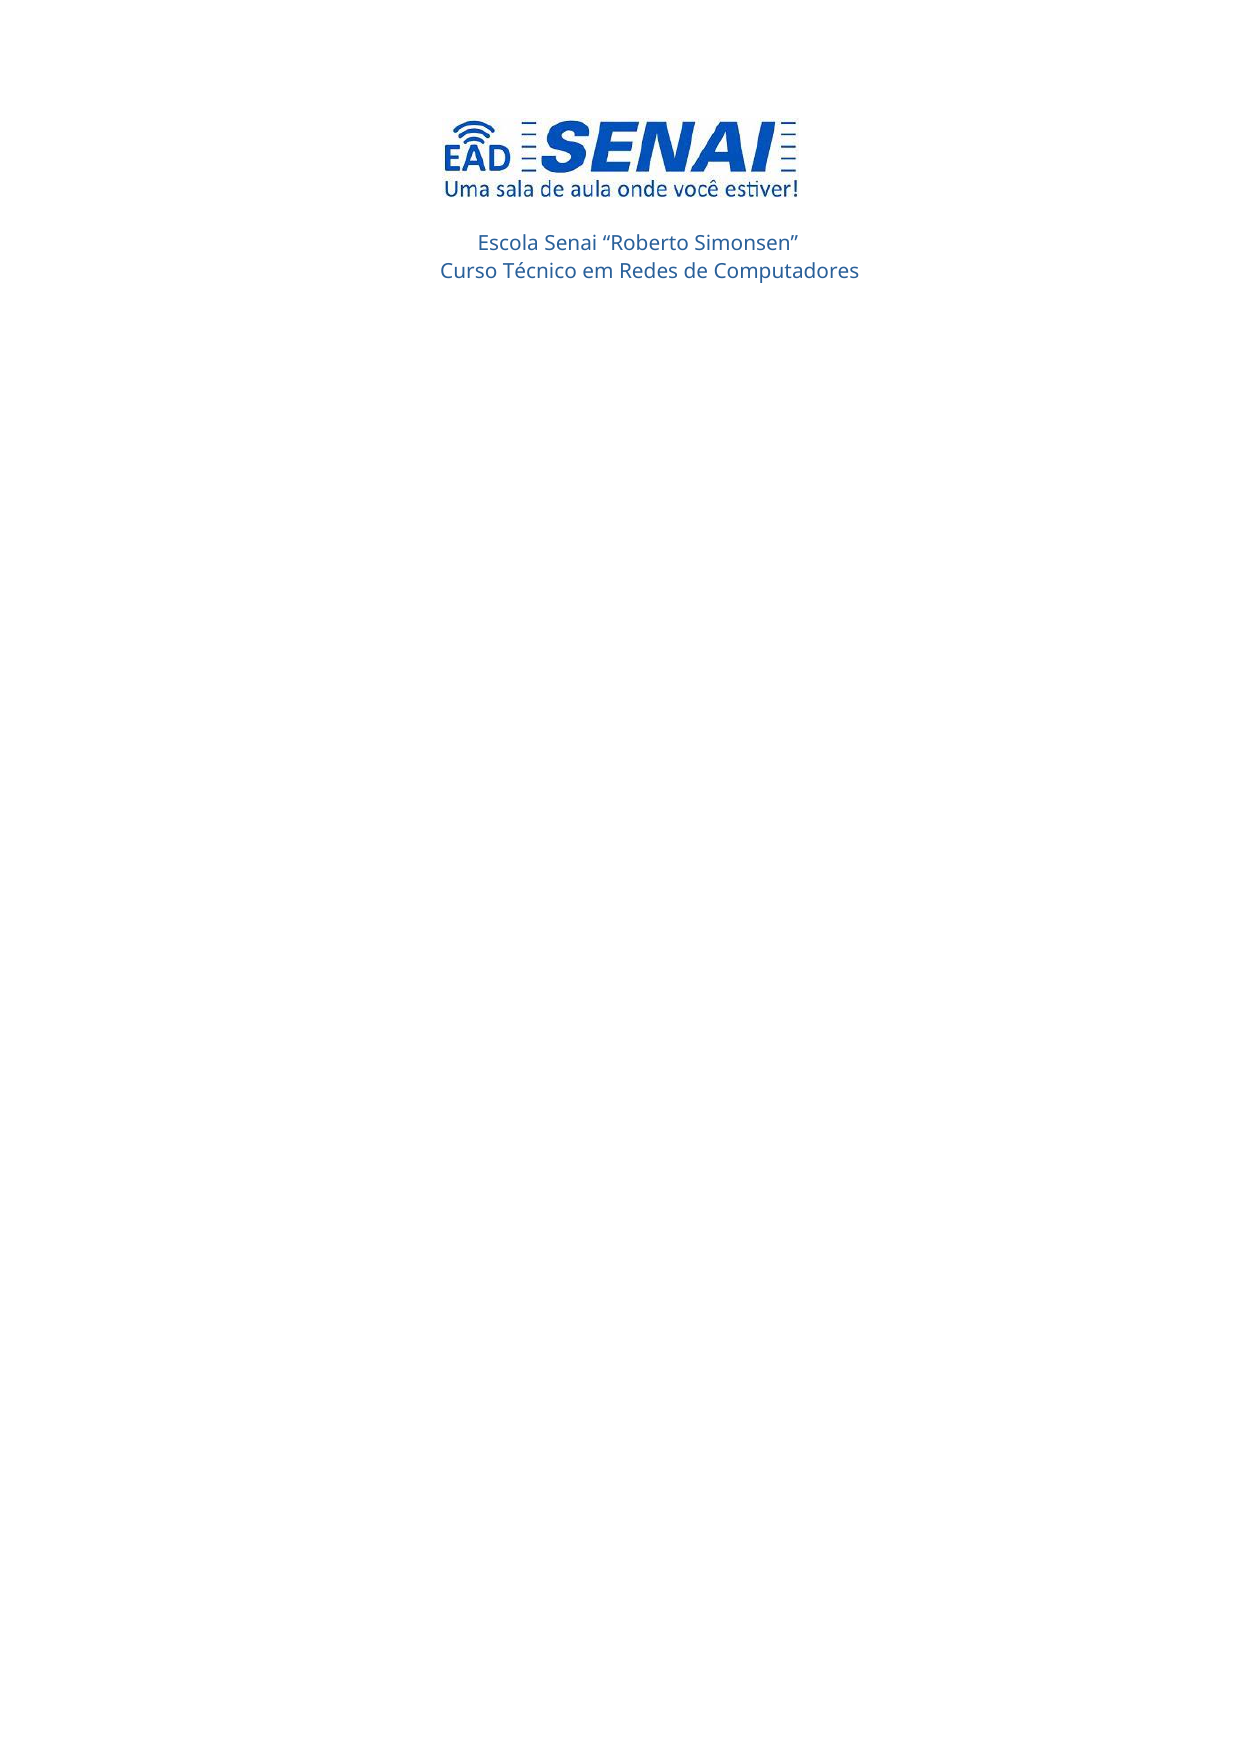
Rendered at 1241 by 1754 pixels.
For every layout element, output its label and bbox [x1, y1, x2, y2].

picture [442, 118, 799, 198]
